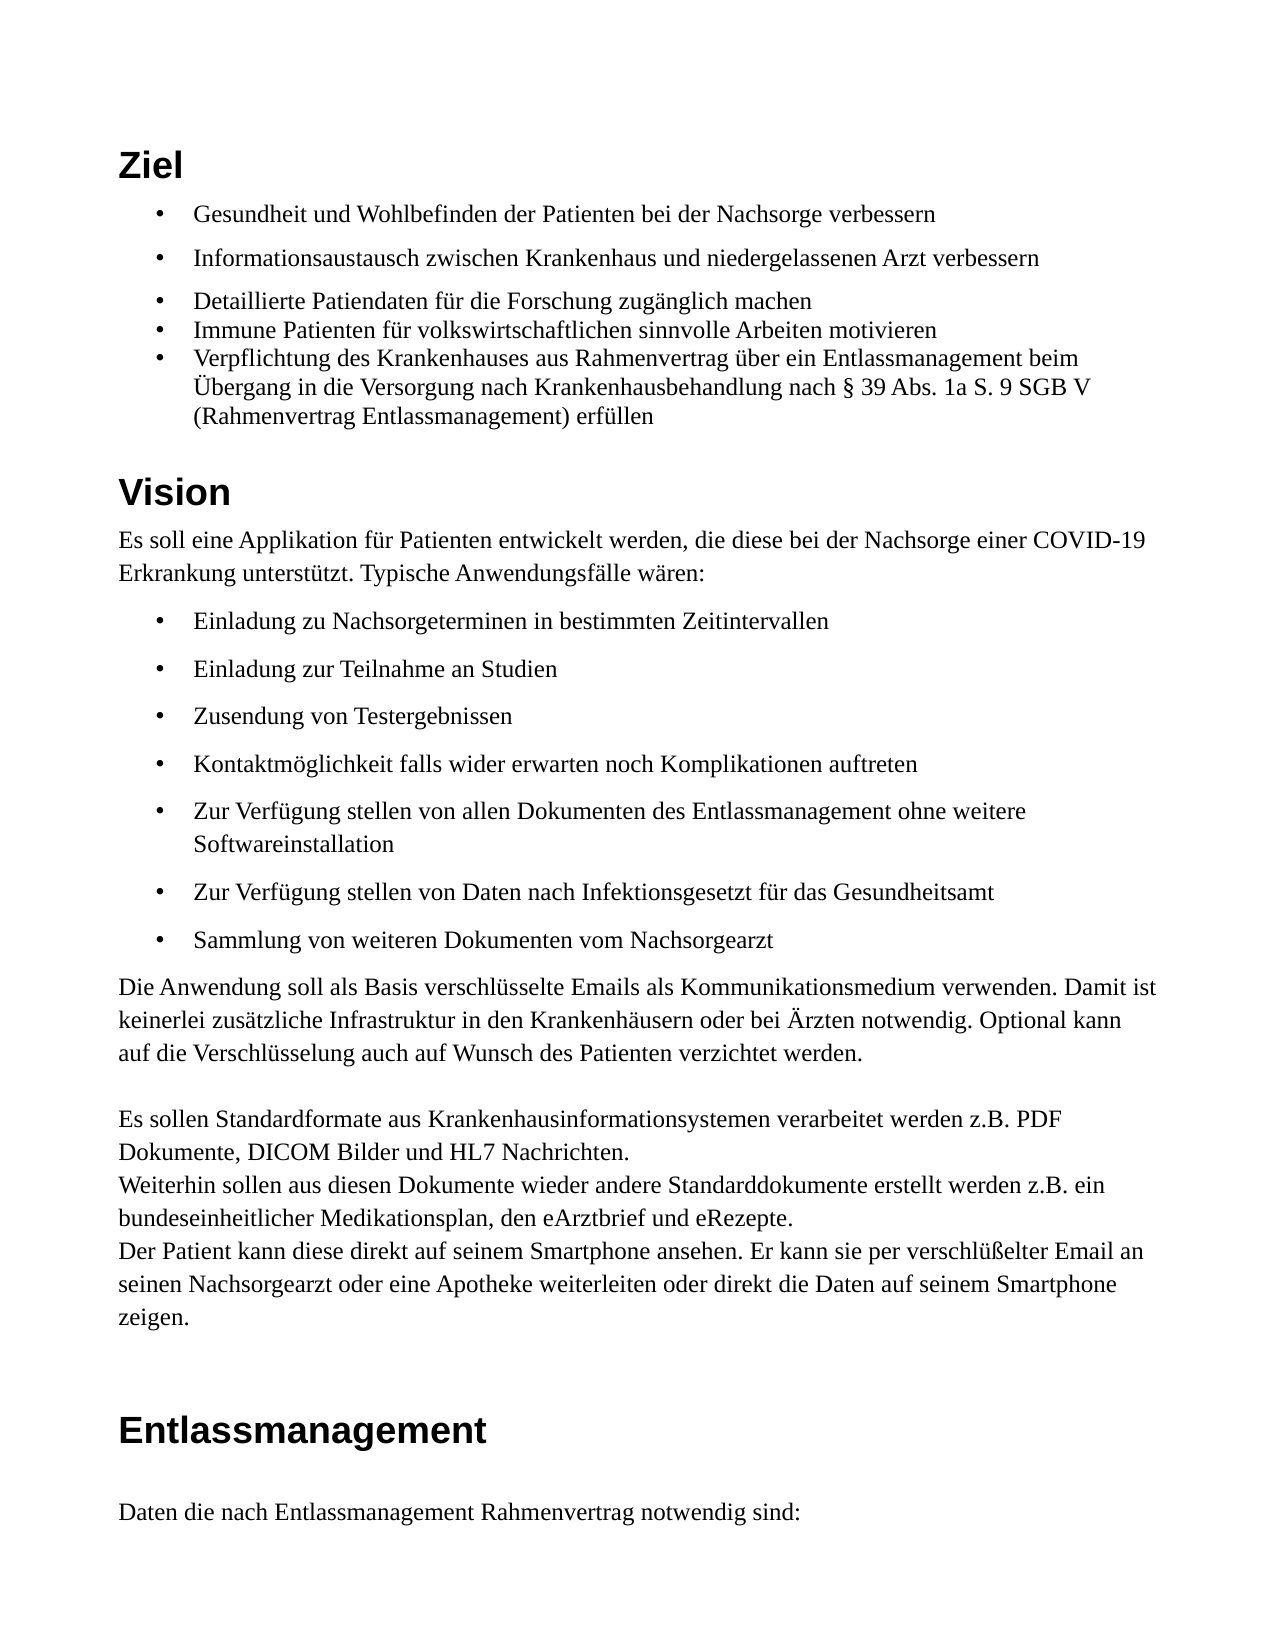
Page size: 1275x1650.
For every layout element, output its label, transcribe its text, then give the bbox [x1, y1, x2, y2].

list Einladung zur Teilnahme an Studien [156, 654, 1157, 682]
subtitle Ziel [118, 143, 1157, 187]
list Immune Patienten für volkswirtschaftlichen sinnvolle Arbeiten motivieren [156, 315, 1157, 343]
subtitle Vision [118, 469, 1157, 513]
list Zusendung von Testergebnissen [156, 701, 1157, 730]
text Daten die nach Entlassmanagement Rahmenvertrag notwendig sind: [118, 1464, 1157, 1526]
list Informationsaustausch zwischen Krankenhaus und niedergelassenen Arzt verbessern [156, 243, 1157, 271]
subtitle Entlassmanagement [118, 1408, 1157, 1452]
list Gesundheit und Wohlbefinden der Patienten bei der Nachsorge verbessern [156, 199, 1157, 228]
list Sammlung von weiteren Dokumenten vom Nachsorgearzt [156, 925, 1157, 953]
list Zur Verfügung stellen von Daten nach Infektionsgesetzt für das Gesundheitsamt [156, 877, 1157, 906]
text Es soll eine Applikation für Patienten entwickelt werden, die diese bei der Nachsorge einer COVID-19 Erkrankung unterstützt. Typische Anwendungsfälle wären: [118, 525, 1157, 587]
list Zur Verfügung stellen von allen Dokumenten des Entlassmanagement ohne weitere Softwareinstallation [156, 796, 1157, 858]
list Einladung zu Nachsorgeterminen in bestimmten Zeitintervallen [156, 606, 1157, 635]
list Verpflichtung des Krankenhauses aus Rahmenvertrag über ein Entlassmanagement beim Übergang in die Versorgung nach Krankenhausbehandlung nach § 39 Abs. 1a S. 9 SGB V (Rahmenvertrag Entlassmanagement) erfüllen [156, 343, 1157, 430]
text Die Anwendung soll als Basis verschlüsselte Emails als Kommunikationsmedium verwenden. Damit ist keinerlei zusätzliche Infrastruktur in den Krankenhäusern oder bei Ärzten notwendig. Optional kann auf die Verschlüsselung auch auf Wunsch des Patienten verzichtet werden. Es sollen Standardformate aus Krankenhausinformationsystemen verarbeitet werden z.B. PDF Dokumente, DICOM Bilder und HL7 Nachrichten. Weiterhin sollen aus diesen Dokumente wieder andere Standarddokumente erstellt werden z.B. ein bundeseinheitlicher Medikationsplan, den eArztbrief und eRezepte. Der Patient kann diese direkt auf seinem Smartphone ansehen. Er kann sie per verschlüßelter Email an seinen Nachsorgearzt oder eine Apotheke weiterleiten oder direkt die Daten auf seinem Smartphone zeigen. [118, 972, 1157, 1364]
list Kontaktmöglichkeit falls wider erwarten noch Komplikationen auftreten [156, 749, 1157, 778]
list Detaillierte Patiendaten für die Forschung zugänglich machen [156, 286, 1157, 315]
